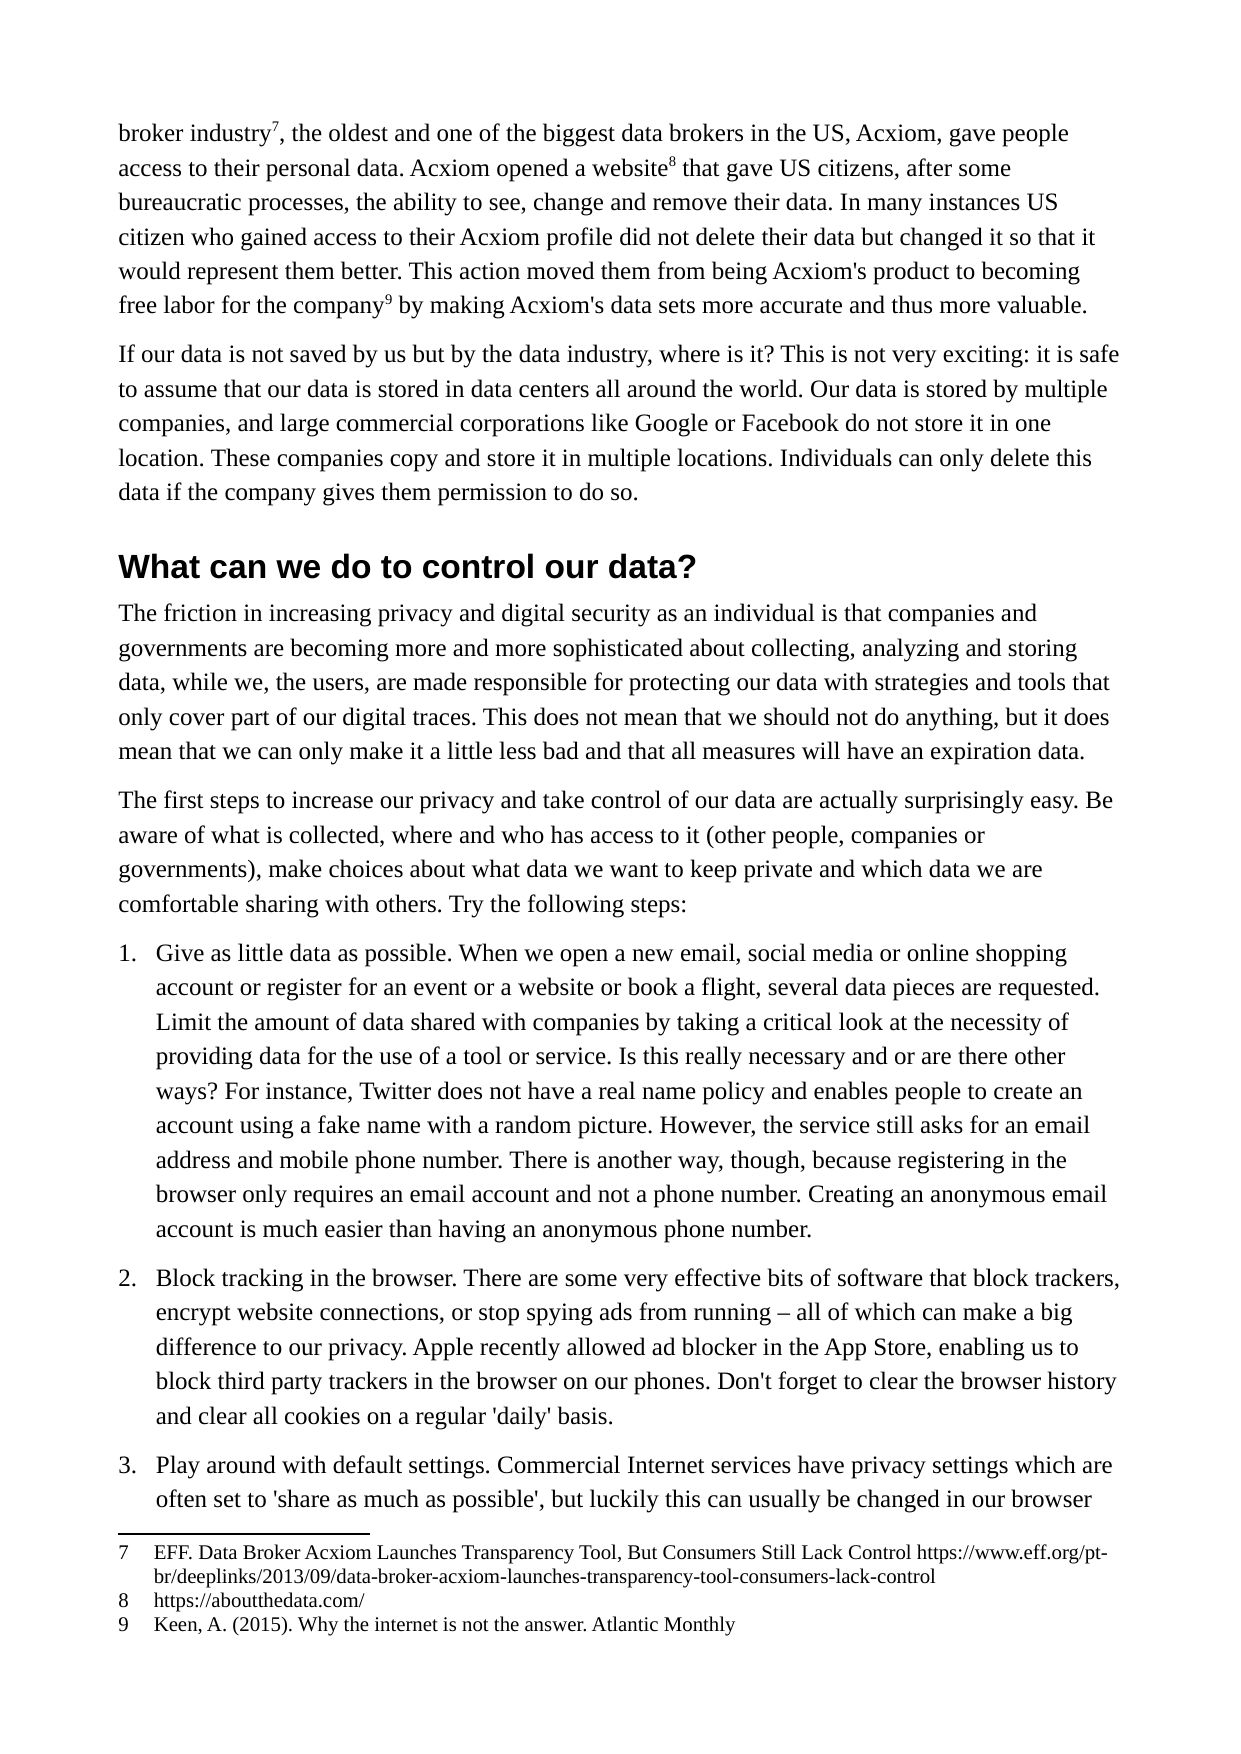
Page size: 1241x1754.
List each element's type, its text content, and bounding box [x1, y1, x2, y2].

text https://aboutthedata.com/ [118, 1588, 1122, 1612]
text broker industry, the oldest and one of the biggest data brokers in the US, Acxiom, gave people access to their personal data. Acxiom opened a website that gave US citizens, after some bureaucratic processes, the ability to see, change and remove their data. In many instances US citizen who gained access to their Acxiom profile did not delete their data but changed it so that it would represent them better. This action moved them from being Acxiom's product to becoming free labor for the company by making Acxiom's data sets more accurate and thus more valuable. [118, 118, 1122, 319]
text The first steps to increase our privacy and take control of our data are actually surprisingly easy. Be aware of what is collected, where and who has access to it (other people, companies or governments), make choices about what data we want to keep private and which data we are comfortable sharing with others. Try the following steps: [118, 786, 1122, 918]
list Give as little data as possible. When we open a new email, social media or online shopping account or register for an event or a website or book a flight, several data pieces are requested. Limit the amount of data shared with companies by taking a critical look at the necessity of providing data for the use of a tool or service. Is this really necessary and or are there other ways? For instance, Twitter does not have a real name policy and enables people to create an account using a fake name with a random picture. However, the service still asks for an email address and mobile phone number. There is another way, though, because registering in the browser only requires an email account and not a phone number. Creating an anonymous email account is much easier than having an anonymous phone number. [118, 938, 1122, 1243]
text If our data is not saved by us but by the data industry, where is it? This is not very exciting: it is safe to assume that our data is stored in data centers all around the world. Our data is stored by multiple companies, and large commercial corporations like Google or Facebook do not store it in one location. These companies copy and store it in multiple locations. Individuals can only delete this data if the company gives them permission to do so. [118, 339, 1122, 506]
subtitle What can we do to control our data? [118, 547, 1122, 586]
text Keen, A. (2015). Why the internet is not the answer. Atlantic Monthly [118, 1612, 1122, 1636]
text EFF. Data Broker Acxiom Launches Transparency Tool, But Consumers Still Lack Control https://www.eff.org/pt-br/deeplinks/2013/09/data-broker-acxiom-launches-transparency-tool-consumers-lack-control [118, 1539, 1122, 1588]
text The friction in increasing privacy and digital security as an individual is that companies and governments are becoming more and more sophisticated about collecting, analyzing and storing data, while we, the users, are made responsible for protecting our data with strategies and tools that only cover part of our digital traces. This does not mean that we should not do anything, but it does mean that we can only make it a little less bad and that all measures will have an expiration data. [118, 598, 1122, 765]
list Block tracking in the browser. There are some very effective bits of software that block trackers, encrypt website connections, or stop spying ads from running – all of which can make a big difference to our privacy. Apple recently allowed ad blocker in the App Store, enabling us to block third party trackers in the browser on our phones. Don't forget to clear the browser history and clear all cookies on a regular 'daily' basis. [118, 1263, 1122, 1429]
list Play around with default settings. Commercial Internet services have privacy settings which are often set to 'share as much as possible', but luckily this can usually be changed in our browser [118, 1450, 1122, 1513]
